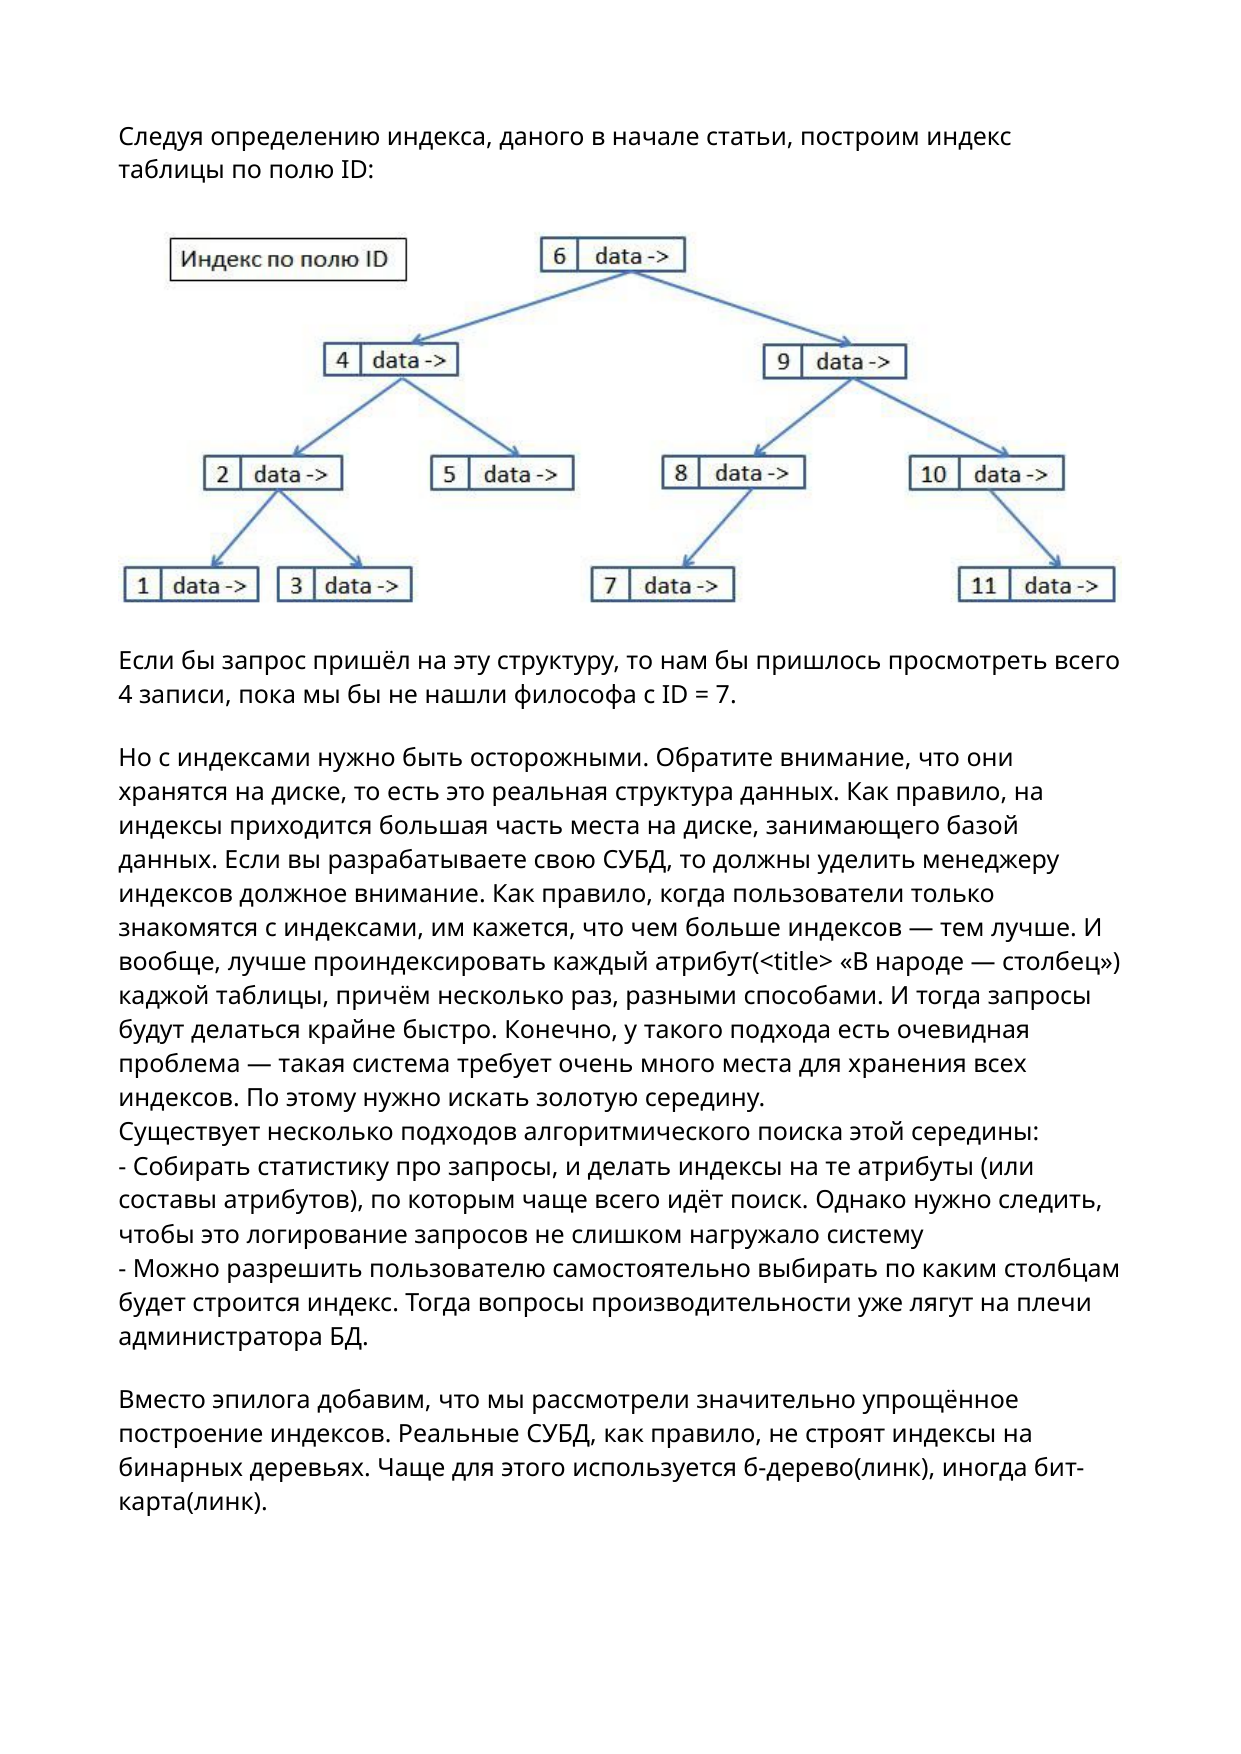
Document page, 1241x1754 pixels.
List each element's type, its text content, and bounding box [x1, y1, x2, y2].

text - Собирать статистику про запросы, и делать индексы на те атрибуты (или составы атрибутов), по которым чаще всего идёт поиск. Однако нужно следить, чтобы это логирование запросов не слишком нагружало систему [118, 1148, 1122, 1250]
text - Можно разрешить пользователю самостоятельно выбирать по каким столбцам будет строится индекс. Тогда вопросы производительности уже лягут на плечи администратора БД. [118, 1250, 1122, 1352]
text Но с индексами нужно быть осторожными. Обратите внимание, что они хранятся на диске, то есть это реальная структура данных. Как правило, на индексы приходится большая часть места на диске, занимающего базой данных. Если вы разрабатываете свою СУБД, то должны уделить менеджеру индексов должное внимание. Как правило, когда пользователи только знакомятся с индексами, им кажется, что чем больше индексов — тем лучше. И вообще, лучше проиндексировать каждый атрибут(<title> «В народе — столбец») каджой таблицы, причём несколько раз, разными способами. И тогда запросы будут делаться крайне быстро. Конечно, у такого подхода есть очевидная проблема — такая система требует очень много места для хранения всех индексов. По этому нужно искать золотую середину. [118, 739, 1122, 1114]
text Вместо эпилога добавим, что мы рассмотрели значительно упрощённое построение индексов. Реальные СУБД, как правило, не строят индексы на бинарных деревьях. Чаще для этого используется б-дерево(линк), иногда бит-карта(линк). [118, 1381, 1122, 1517]
text Существует несколько подходов алгоритмического поиска этой середины: [118, 1114, 1122, 1148]
text Следуя определению индекса, даного в начале статьи, построим индекс таблицы по полю ID: [118, 118, 1122, 186]
text Если бы запрос пришёл на эту структуру, то нам бы пришлось просмотреть всего 4 записи, пока мы бы не нашли философа с ID = 7. [118, 642, 1122, 739]
picture [118, 186, 1123, 614]
